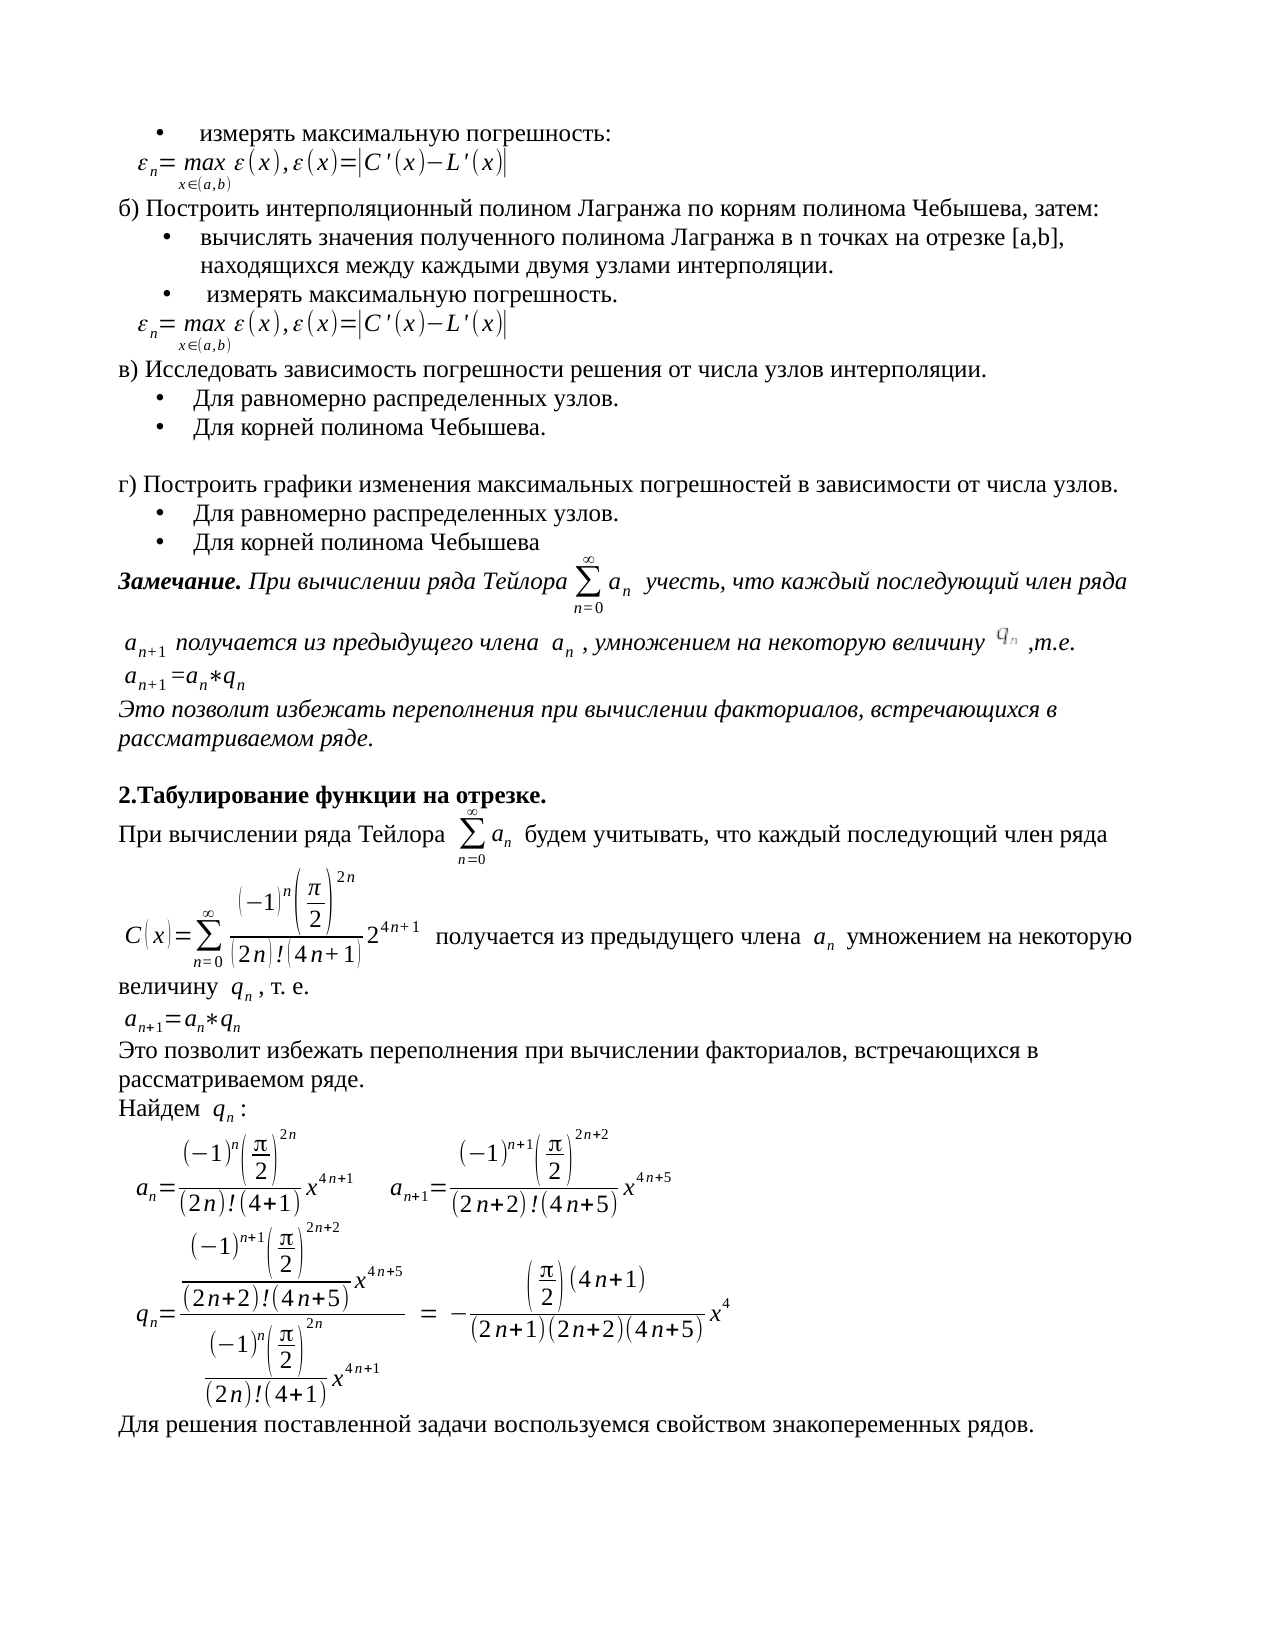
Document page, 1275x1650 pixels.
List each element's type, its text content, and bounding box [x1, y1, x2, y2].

text 2.Табулирование функции на отрезке. [118, 780, 1157, 809]
text Найдем : [118, 1093, 1157, 1125]
text Это позволит избежать переполнения при вычислении факториалов, встречающихся в рассматриваемом ряде. [118, 1035, 1157, 1093]
text Для решения поставленной задачи воспользуемся свойством знакопеременных рядов. [118, 1409, 1157, 1438]
list вычислять значения полученного полинома Лагранжа в n точках на отрезке [a,b], находящихся между каждыми двумя узлами интерполяции. [163, 222, 1157, 279]
list измерять максимальную погрешность: [156, 118, 1157, 147]
text Замечание. При вычислении ряда Тейлора учесть, что каждый последующий член ряда получается из предыдущего члена , умножением на некоторую величину ,т.е. [118, 556, 1157, 661]
list измерять максимальную погрешность. [163, 279, 1157, 308]
list Для корней полинома Чебышева. [156, 412, 1157, 441]
text г) Построить графики изменения максимальных погрешностей в зависимости от числа узлов. [118, 469, 1157, 498]
list Для равномерно распределенных узлов. [156, 383, 1157, 412]
text в) Исследовать зависимость погрешности решения от числа узлов интерполяции. [118, 354, 1157, 383]
text Это позволит избежать переполнения при вычислении факториалов, встречающихся в рассматриваемом ряде. [118, 694, 1157, 752]
text При вычислении ряда Тейлора будем учитывать, что каждый последующий член ряда получается из предыдущего члена умножением на некоторую величину , т. е. [118, 809, 1157, 1004]
list Для равномерно распределенных узлов. [156, 498, 1157, 527]
text б) Построить интерполяционный полином Лагранжа по корням полинома Чебышева, затем: [118, 193, 1157, 222]
list Для корней полинома Чебышева [156, 527, 1157, 556]
